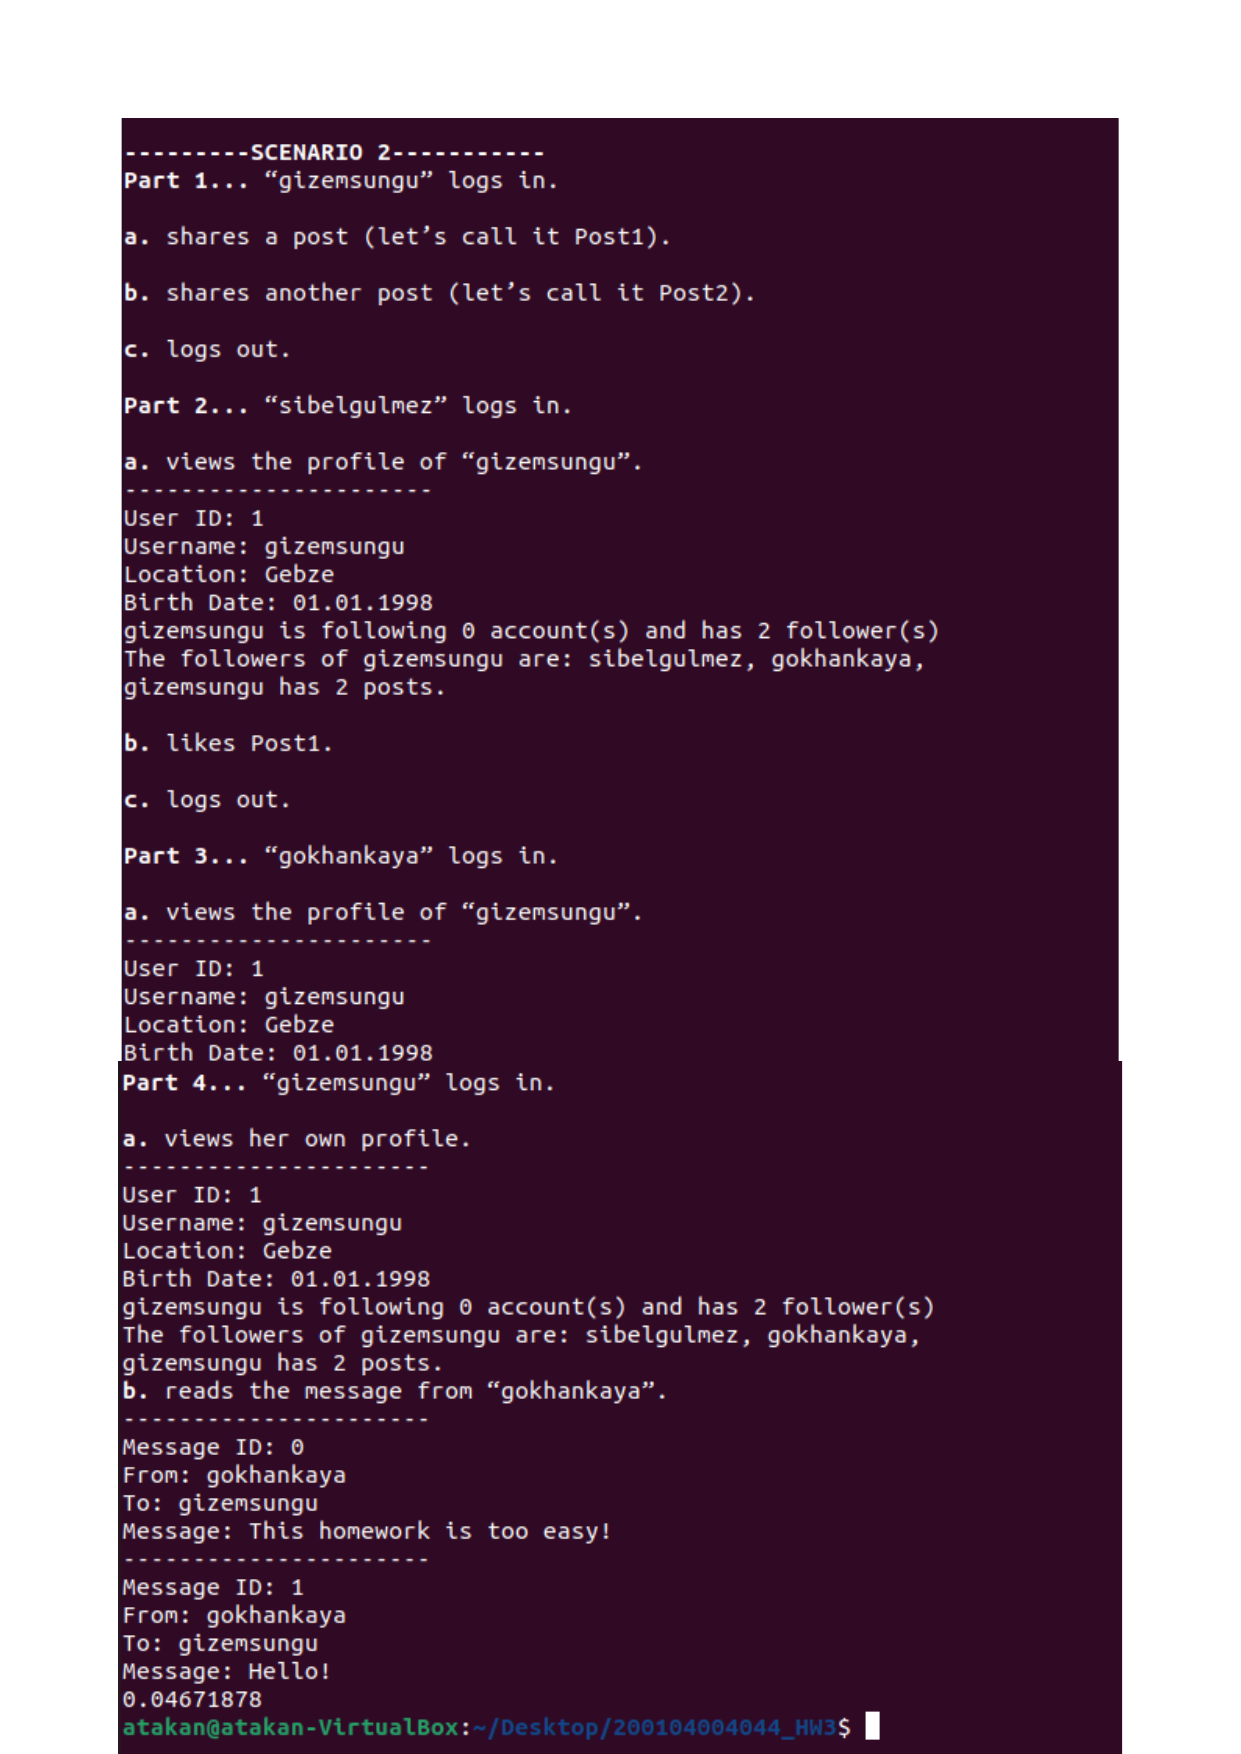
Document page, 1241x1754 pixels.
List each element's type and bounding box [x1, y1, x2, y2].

picture [118, 118, 1123, 1754]
